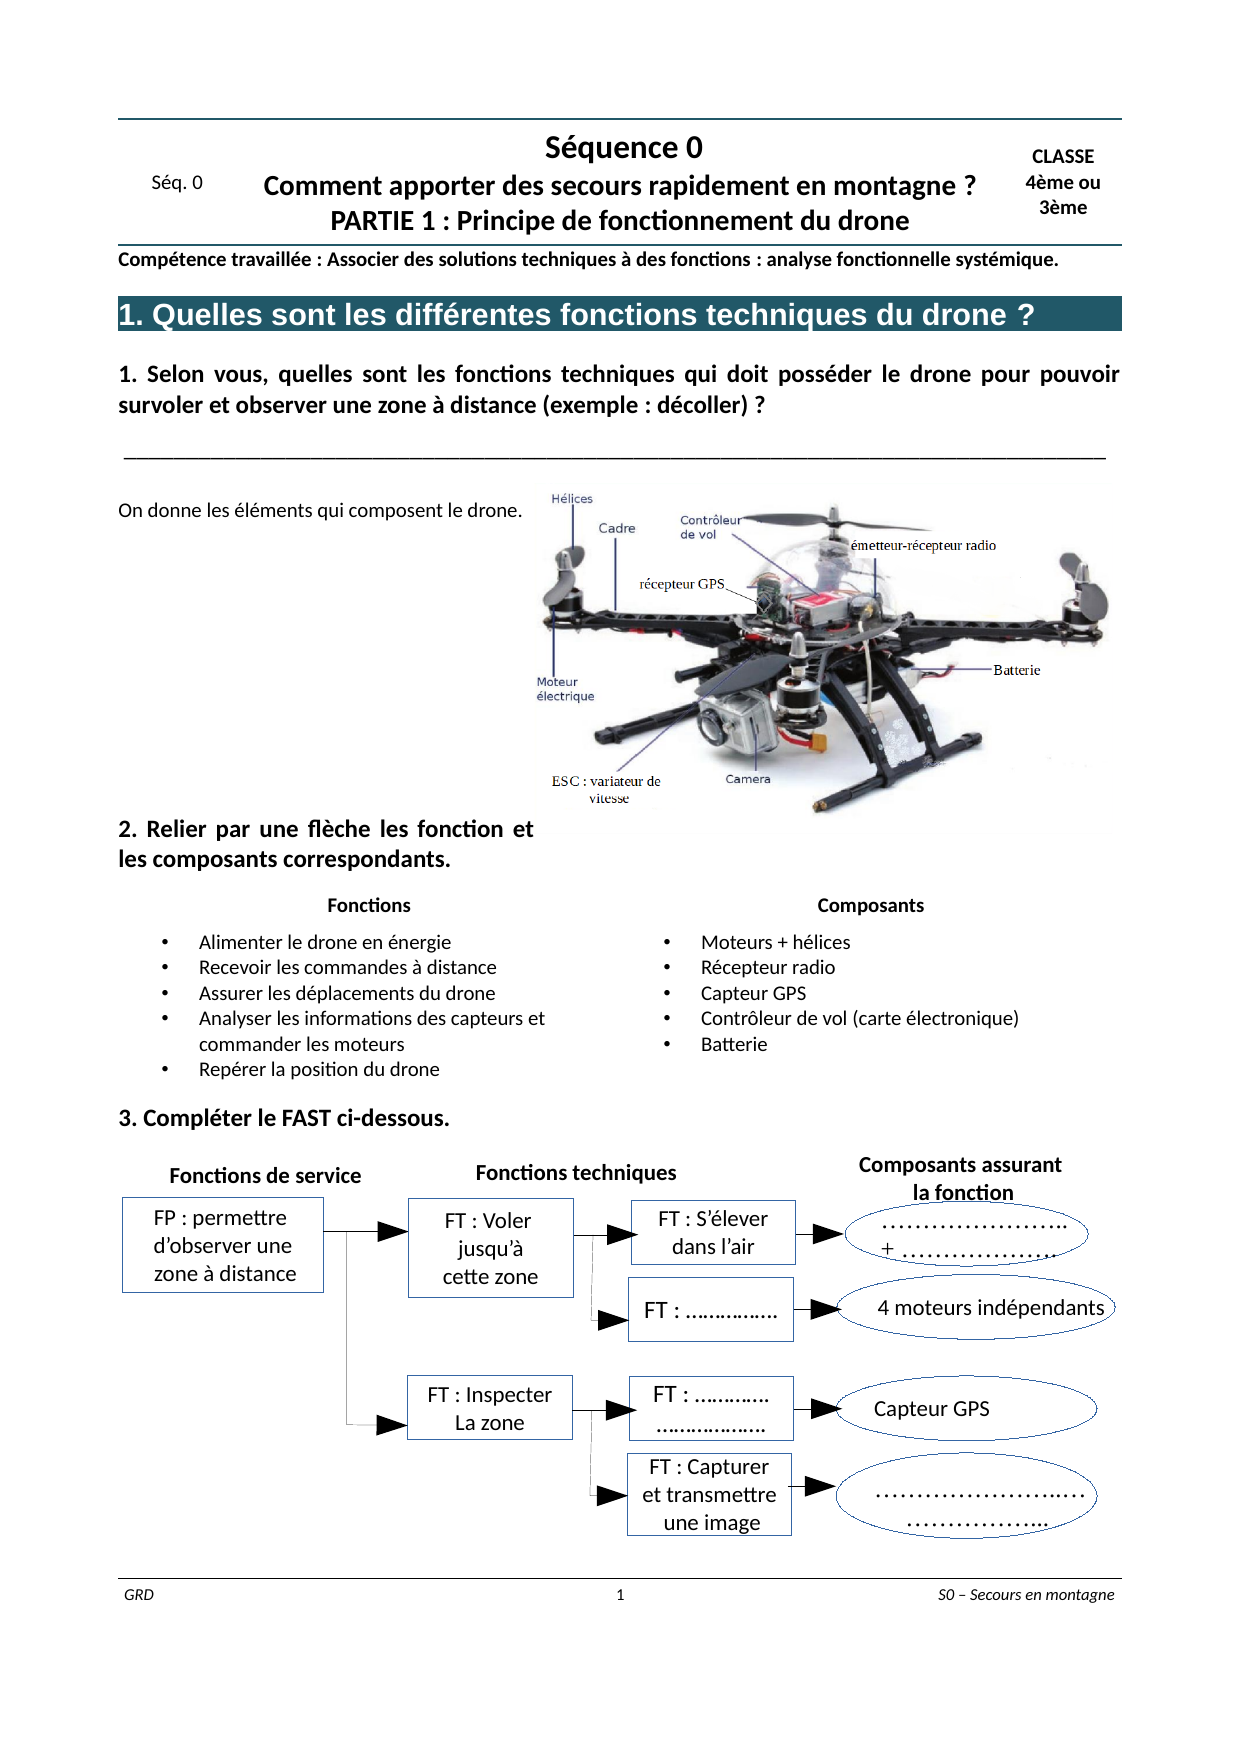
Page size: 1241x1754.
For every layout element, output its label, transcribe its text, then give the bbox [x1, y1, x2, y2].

subtitle 1. Selon vous, quelles sont les fonctions techniques qui doit posséder le drone pour pouvoir survoler et observer une zone à distance (exemple : décoller) ? [118, 358, 1122, 419]
subtitle 3. Compléter le FAST ci-dessous. [118, 1102, 1122, 1132]
table_header Séquence 0 Comment apporter des secours rapidement en montagne ? PARTIE 1 : Principe de fonctionnement du drone [236, 120, 1004, 244]
table_header Séq. 0 [118, 120, 236, 244]
table_header CLASSE 4ème ou 3ème [1004, 120, 1122, 244]
picture [534, 483, 1113, 834]
text _______________________________________________________________________________ [118, 432, 1122, 463]
table_cell Alimenter le drone en énergie Recevoir les commandes à distance Assurer les déplacements du drone Analyser les informations des capteurs et commander les moteurs Repérer la position du drone [118, 923, 620, 1087]
text Compétence travaillée : Associer des solutions techniques à des fonctions : analyse fonctionnelle systémique. [118, 246, 1122, 271]
table_header Fonctions [118, 886, 620, 923]
text On donne les éléments qui composent le drone. [118, 493, 534, 524]
table_cell Moteurs + hélices Récepteur radio Capteur GPS Contrôleur de vol (carte électronique) Batterie [620, 923, 1122, 1087]
subtitle 1. Quelles sont les différentes fonctions techniques du drone ? [118, 296, 1122, 331]
subtitle 2. Relier par une flèche les fonction et les composants correspondants. [118, 813, 1122, 874]
table_header Composants [620, 886, 1122, 923]
